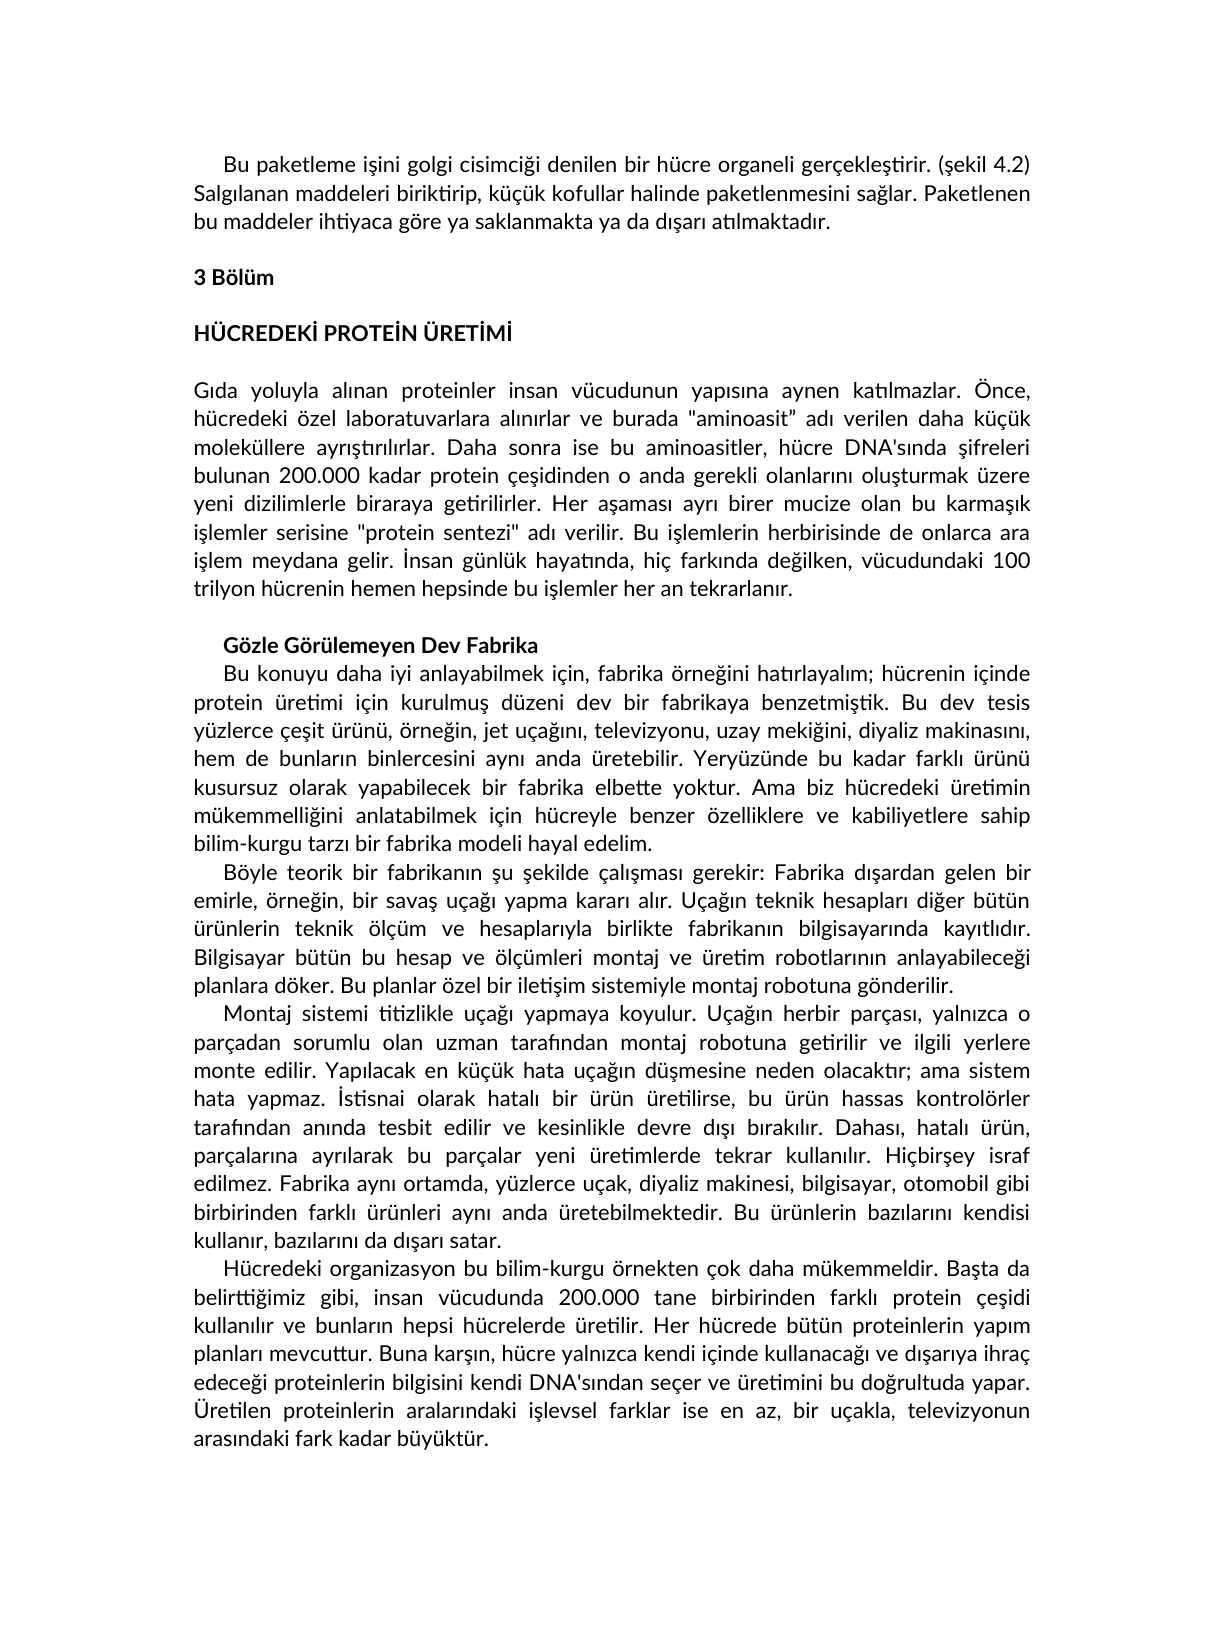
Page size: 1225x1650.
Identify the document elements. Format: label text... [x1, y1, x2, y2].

text Hücredeki organizasyon bu bilim-kurgu örnekten çok daha mükemmeldir. Başta da belirttiğimiz gibi, insan vücudunda 200.000 tane birbirinden farklı protein çeşidi kullanılır ve bunların hepsi hücrelerde üretilir. Her hücrede bütün proteinlerin yapım planları mevcuttur. Buna karşın, hücre yalnızca kendi içinde kullanacağı ve dışarıya ihraç edeceği proteinlerin bilgisini kendi DNA'sından seçer ve üretimini bu doğrultuda yapar. Üretilen proteinlerin aralarındaki işlevsel farklar ise en az, bir uçakla, televizyonun arasındaki fark kadar büyüktür. [193, 1254, 1032, 1453]
text Bu paketleme işini golgi cisimciği denilen bir hücre organeli gerçekleştirir. (şekil 4.2) Salgılanan maddeleri biriktirip, küçük kofullar halinde paketlenmesini sağlar. Paketlenen bu maddeler ihtiyaca göre ya saklanmakta ya da dışarı atılmaktadır. [193, 150, 1032, 235]
subtitle 3 Bölüm [193, 263, 1032, 291]
text Gıda yoluyla alınan proteinler insan vücudunun yapısına aynen katılmazlar. Önce, hücredeki özel laboratuvarlara alınırlar ve burada "aminoasit” adı verilen daha küçük moleküllere ayrıştırılırlar. Daha sonra ise bu aminoasitler, hücre DNA'sında şifreleri bulunan 200.000 kadar protein çeşidinden o anda gerekli olanlarını oluşturmak üzere yeni dizilimlerle biraraya getirilirler. Her aşaması ayrı birer mucize olan bu karmaşık işlemler serisine "protein sentezi" adı verilir. Bu işlemlerin herbirisinde de onlarca ara işlem meydana gelir. İnsan günlük hayatında, hiç farkında değilken, vücudundaki 100 trilyon hücrenin hemen hepsinde bu işlemler her an tekrarlanır. [193, 376, 1032, 603]
text Bu konuyu daha iyi anlayabilmek için, fabrika örneğini hatırlayalım; hücrenin içinde protein üretimi için kurulmuş düzeni dev bir fabrikaya benzetmiştik. Bu dev tesis yüzlerce çeşit ürünü, örneğin, jet uçağını, televizyonu, uzay mekiğini, diyaliz makinasını, hem de bunların binlercesini aynı anda üretebilir. Yeryüzünde bu kadar farklı ürünü kusursuz olarak yapabilecek bir fabrika elbette yoktur. Ama biz hücredeki üretimin mükemmelliğini anlatabilmek için hücreyle benzer özelliklere ve kabiliyetlere sahip bilim-kurgu tarzı bir fabrika modeli hayal edelim. [193, 659, 1032, 858]
text Böyle teorik bir fabrikanın şu şekilde çalışması gerekir: Fabrika dışardan gelen bir emirle, örneğin, bir savaş uçağı yapma kararı alır. Uçağın teknik hesapları diğer bütün ürünlerin teknik ölçüm ve hesaplarıyla birlikte fabrikanın bilgisayarında kayıtlıdır. Bilgisayar bütün bu hesap ve ölçümleri montaj ve üretim robotlarının anlayabileceği planlara döker. Bu planlar özel bir iletişim sistemiyle montaj robotuna gönderilir. [193, 858, 1032, 999]
text Montaj sistemi titizlikle uçağı yapmaya koyulur. Uçağın herbir parçası, yalnızca o parçadan sorumlu olan uzman tarafından montaj robotuna getirilir ve ilgili yerlere monte edilir. Yapılacak en küçük hata uçağın düşmesine neden olacaktır; ama sistem hata yapmaz. İstisnai olarak hatalı bir ürün üretilirse, bu ürün hassas kontrolörler tarafından anında tesbit edilir ve kesinlikle devre dışı bırakılır. Dahası, hatalı ürün, parçalarına ayrılarak bu parçalar yeni üretimlerde tekrar kullanılır. Hiçbirşey israf edilmez. Fabrika aynı ortamda, yüzlerce uçak, diyaliz makinesi, bilgisayar, otomobil gibi birbirinden farklı ürünleri aynı anda üretebilmektedir. Bu ürünlerin bazılarını kendisi kullanır, bazılarını da dışarı satar. [193, 999, 1032, 1254]
text Gözle Görülemeyen Dev Fabrika [193, 631, 1032, 659]
text HÜCREDEKİ PROTEİN ÜRETİMİ [193, 319, 1032, 348]
